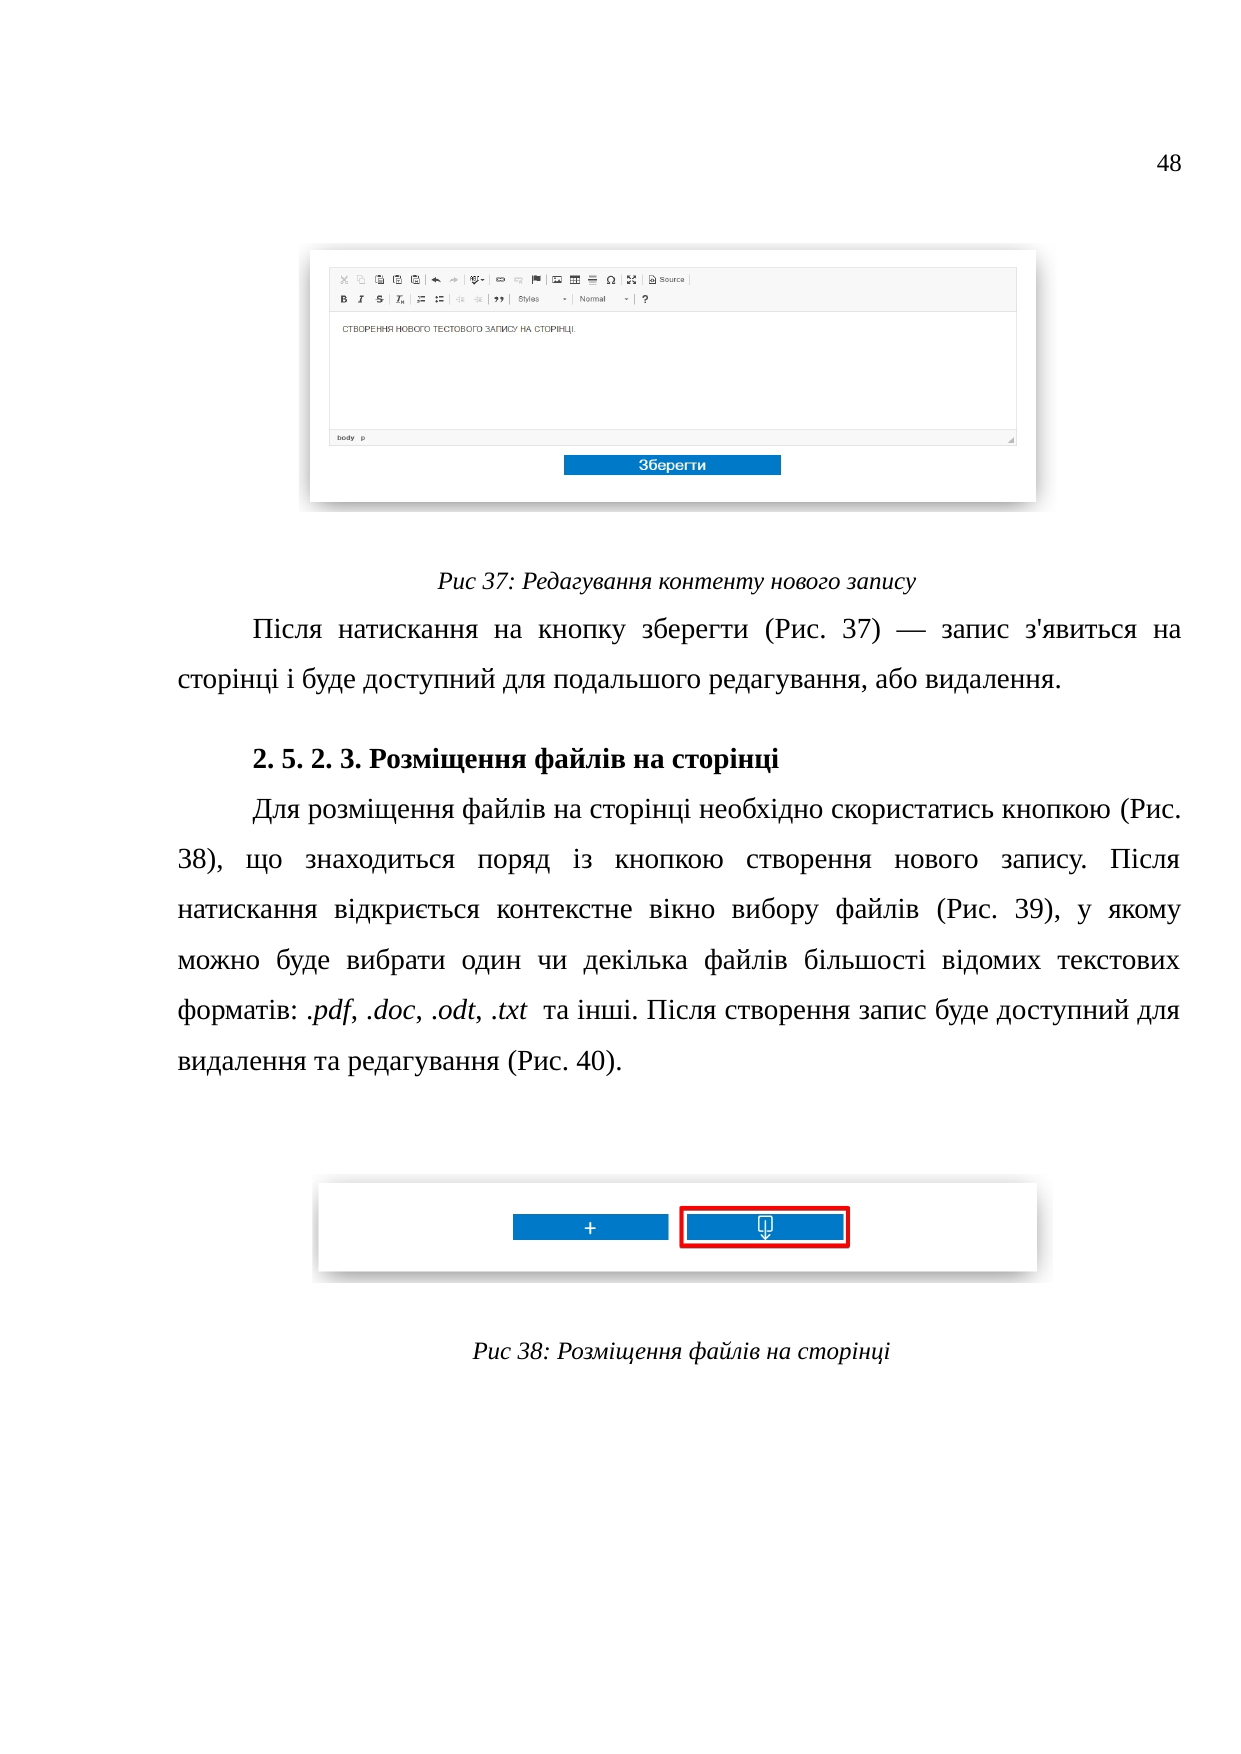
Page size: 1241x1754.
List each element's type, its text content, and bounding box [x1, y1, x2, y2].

picture [312, 1174, 1053, 1283]
text Рис 38: Розміщення файлів на сторінці [273, 1336, 1092, 1365]
picture [298, 243, 1057, 512]
text Рис 36: Редагування контенту нового запису [268, 566, 1087, 594]
subtitle 2. 5. 2. 3. Розміщення файлів на сторінці [177, 741, 1181, 774]
text Після натискання на кнопку зберегти (Рис. 37) — запис з'явиться на сторінці і буде доступний для подальшого редагування, або видалення. [177, 206, 1181, 695]
text Для розміщення файлів на сторінці необхідно скористатись кнопкою (Рис. 38), що знаходиться поряд із кнопкою створення нового запису. Після натискання відкриється контекстне вікно вибору файлів (Рис. 39), у якому можно буде вибрати один чи декілька файлів більшості відомих текстових форматів: .pdf, .doc, .odt, .txt та інші. Після створення запис буде доступний для видалення та редагування (Рис. 40). [177, 791, 1181, 1076]
